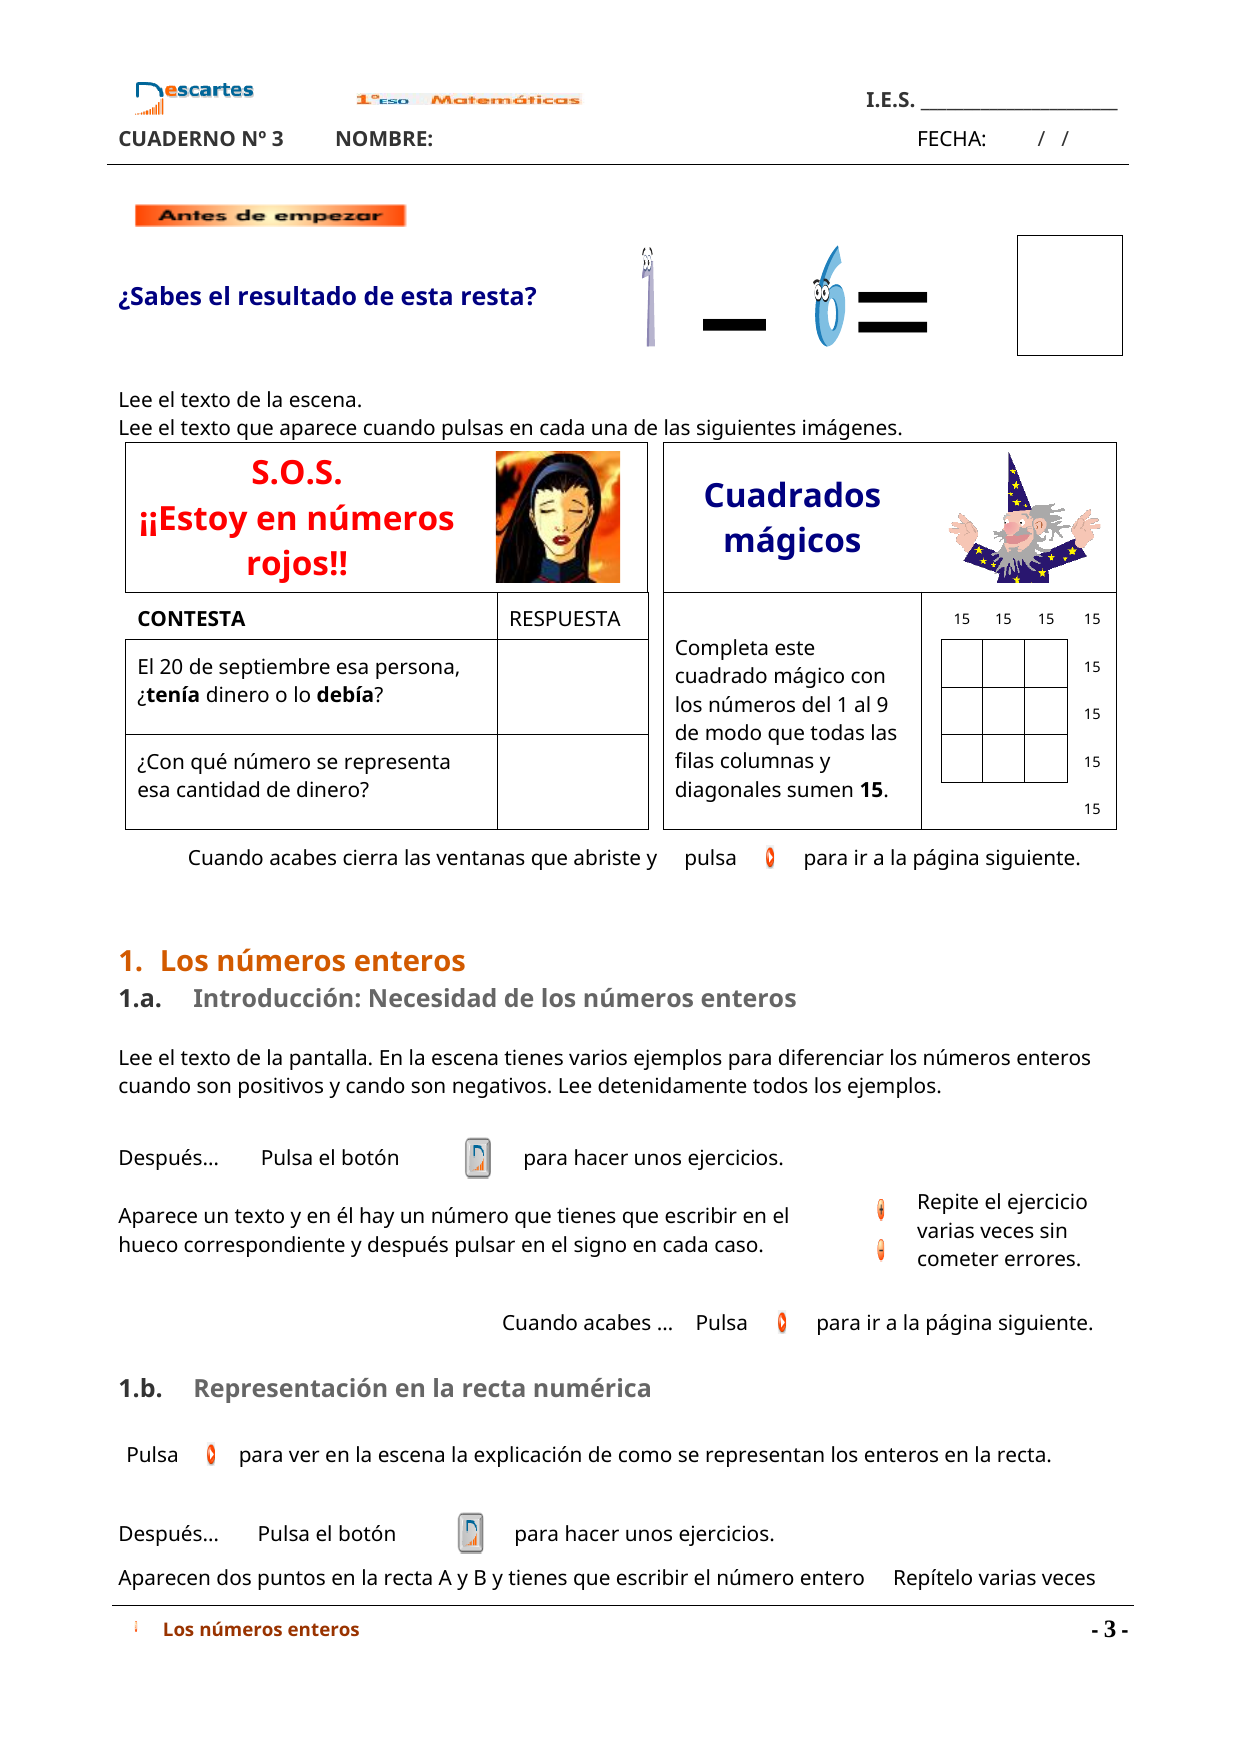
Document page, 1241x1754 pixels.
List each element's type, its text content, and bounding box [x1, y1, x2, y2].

table_cell Cuando acabes cierra las ventanas que abriste y [118, 829, 663, 883]
table_cell [922, 639, 941, 687]
table_cell [1117, 687, 1123, 734]
table_header [442, 1128, 517, 1187]
list Representación en la recta numérica [118, 1371, 1122, 1405]
table_cell [855, 1188, 911, 1273]
table_cell [498, 640, 648, 734]
table_cell [983, 735, 1024, 782]
picture [457, 1512, 484, 1554]
table_cell [1117, 734, 1123, 782]
table_header Después… [112, 1128, 255, 1187]
table_cell 15 [1068, 687, 1116, 734]
table_header para hacer unos ejercicios. [508, 1504, 1134, 1563]
table_cell Repítelo varias veces [887, 1563, 1134, 1591]
picture [877, 1239, 885, 1262]
table_cell [649, 734, 663, 829]
table_cell [922, 687, 941, 734]
table_header para hacer unos ejercicios. [517, 1128, 1134, 1187]
picture [495, 451, 621, 583]
table_cell Aparecen dos puntos en la recta A y B y tienes que escribir el número entero [112, 1563, 887, 1591]
table_header Pulsa [679, 1301, 754, 1343]
table_cell [1025, 640, 1067, 687]
table_cell [983, 640, 1024, 687]
table_cell [941, 783, 982, 829]
list Introducción: Necesidad de los números enteros [118, 980, 1122, 1014]
text – = [697, 205, 936, 393]
table_header Pulsa el botón [251, 1504, 435, 1563]
table_cell [743, 830, 797, 883]
picture [134, 1620, 138, 1632]
picture [356, 93, 585, 105]
table_header [648, 442, 663, 592]
table_header para ir a la página siguiente. [810, 1301, 1134, 1343]
table_cell [1117, 592, 1123, 639]
picture [134, 203, 408, 227]
table_cell [942, 640, 982, 687]
table_cell [942, 735, 982, 782]
table_cell [118, 782, 125, 829]
table_cell [118, 639, 125, 687]
table_cell 15 [1024, 593, 1068, 639]
list Los números enteros [118, 941, 1122, 980]
table_cell [982, 783, 1024, 829]
table_header Pulsa [112, 1434, 184, 1475]
text Lee el texto de la escena. [118, 385, 1122, 413]
table_cell 15 [1068, 782, 1116, 829]
picture [777, 1310, 787, 1334]
table_cell [922, 782, 941, 829]
table_header [468, 443, 647, 592]
table_cell 15 [982, 593, 1024, 639]
table_header [184, 1434, 233, 1475]
table_header [1117, 442, 1123, 592]
table_cell ¿Con qué número se representa esa cantidad de dinero? [126, 735, 497, 829]
table_cell Aparece un texto y en él hay un número que tienes que escribir en el hueco correspondiente y después pulsar en el signo en cada caso. [112, 1188, 855, 1273]
picture [464, 1137, 491, 1179]
table_cell 15 [1068, 593, 1116, 639]
table_cell CONTESTA [126, 593, 497, 639]
table_cell RESPUESTA [498, 593, 648, 639]
table_cell Repite el ejercicio varias veces sin cometer errores. [911, 1188, 1134, 1273]
table_header [614, 235, 697, 355]
table_header Después… [112, 1504, 251, 1563]
table_cell 15 [941, 593, 982, 639]
table_cell [118, 592, 126, 639]
table_cell [118, 734, 125, 782]
table_cell [1117, 782, 1123, 829]
table_cell pulsa [663, 830, 743, 883]
table_cell 15 [1068, 734, 1116, 782]
table_cell 15 [1068, 639, 1116, 687]
text Lee el texto que aparece cuando pulsas en cada una de las siguientes imágenes. [118, 413, 1122, 442]
table_cell [1024, 783, 1068, 829]
table_cell [498, 735, 648, 829]
picture [134, 82, 257, 115]
table_cell [942, 688, 982, 734]
picture [766, 845, 775, 869]
table_header para ver en la escena la explicación de como se representan los enteros en la recta. [233, 1434, 1132, 1475]
table_cell [649, 592, 663, 639]
table_header Cuando acabes … [112, 1301, 679, 1343]
table_cell para ir a la página siguiente. [798, 829, 1123, 883]
table_cell [1025, 688, 1067, 734]
table_header S.O.S. ¡¡Estoy en números rojos!! [126, 443, 468, 592]
table_header [118, 442, 125, 592]
table_header [936, 235, 1017, 355]
table_header ¿Sabes el resultado de esta resta? [107, 235, 614, 355]
table_cell Completa este cuadrado mágico con los números del 1 al 9 de modo que todas las filas columnas y diagonales sumen 15. [664, 593, 921, 829]
table_header [754, 1301, 810, 1343]
table_header [921, 443, 1116, 592]
table_cell [1117, 639, 1123, 687]
table_cell [922, 734, 941, 782]
picture [206, 1442, 215, 1466]
table_header Pulsa el botón [255, 1128, 442, 1187]
table_header [1018, 236, 1122, 355]
picture [948, 451, 1101, 583]
table_header Cuadrados mágicos [664, 443, 921, 592]
picture [877, 1199, 885, 1221]
table_header [435, 1504, 508, 1563]
table_cell [983, 688, 1024, 734]
text Lee el texto de la pantalla. En la escena tienes varios ejemplos para diferenciar los números enteros cuando son positivos y cando son negativos. Lee detenidamente todos los ejemplos. [118, 1043, 1122, 1100]
table_cell [649, 639, 663, 734]
table_cell El 20 de septiembre esa persona, ¿tenía dinero o lo debía? [126, 640, 497, 734]
table_cell [922, 593, 941, 639]
table_cell [118, 687, 125, 734]
table_cell [1025, 735, 1067, 782]
